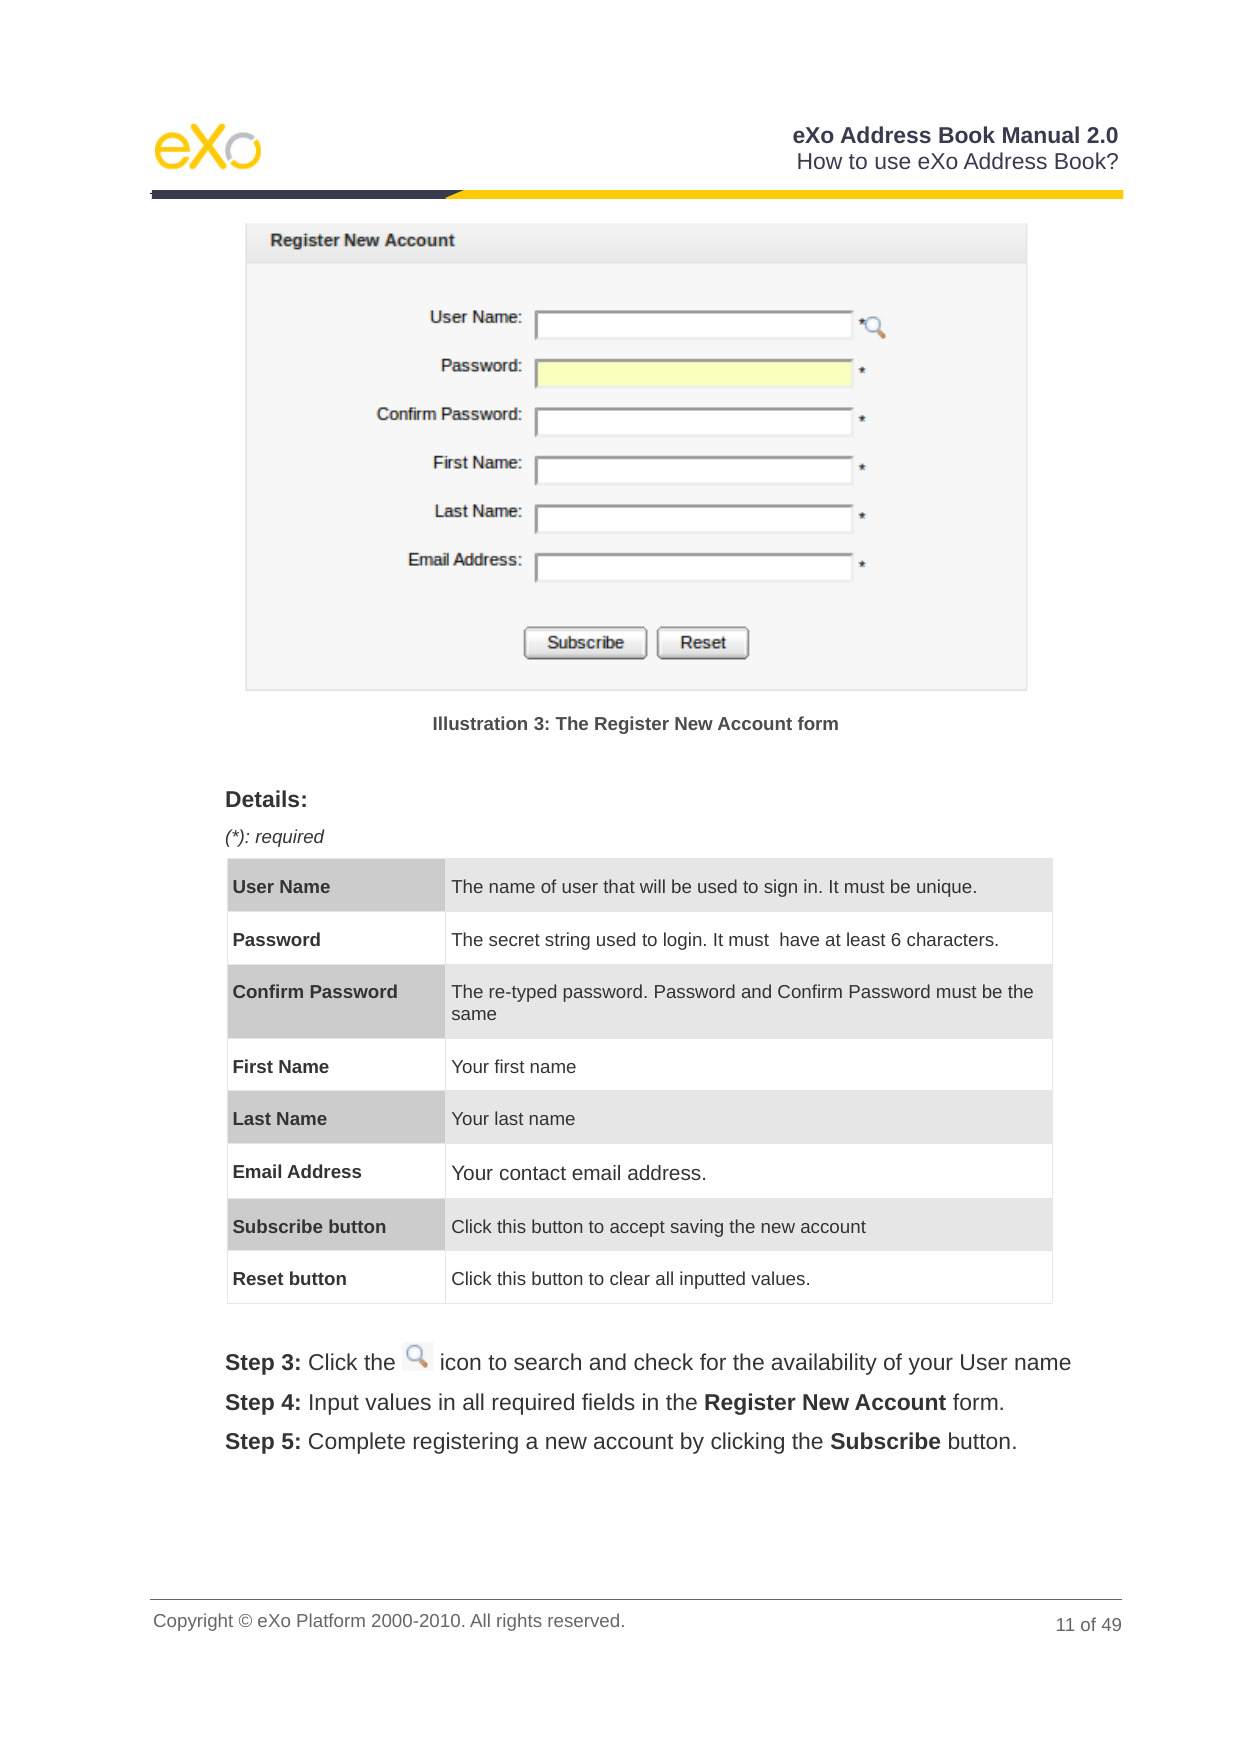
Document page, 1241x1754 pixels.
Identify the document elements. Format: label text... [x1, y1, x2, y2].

list Details: [187, 786, 1122, 813]
table_cell Click this button to clear all inputted values. [446, 1251, 1052, 1303]
table_cell Click this button to accept saving the new account [446, 1199, 1052, 1250]
picture [155, 123, 262, 170]
table_cell The re-typed password. Password and Confirm Password must be the same [446, 965, 1052, 1038]
table_cell First Name [228, 1039, 445, 1090]
text Illustration 3: The Register New Account form [158, 298, 1114, 734]
table_cell Last Name [228, 1091, 445, 1143]
list Step 3: Click the icon to search and check for the availability of your User name [187, 1343, 1122, 1376]
table_header The name of user that will be used to sign in. It must be unique. [446, 859, 1052, 911]
picture [244, 223, 1028, 691]
table_cell Reset button [228, 1251, 445, 1303]
table_header User Name [228, 859, 445, 911]
picture [402, 1342, 434, 1371]
list Step 4: Input values in all required fields in the Register New Account form. [187, 1389, 1122, 1415]
table_cell The secret string used to login. It must have at least 6 characters. [446, 912, 1052, 963]
table_cell Subscribe button [228, 1199, 445, 1250]
table_cell Password [228, 912, 445, 963]
list Step 5: Complete registering a new account by clicking the Subscribe button. [187, 1428, 1122, 1454]
table_cell Email Address [228, 1144, 445, 1198]
table_cell Your last name [446, 1091, 1052, 1143]
picture [151, 190, 1124, 199]
table_cell Your contact email address. [446, 1144, 1052, 1198]
list (*): required [187, 826, 1122, 847]
table_cell Confirm Password [228, 965, 445, 1038]
table_cell Your first name [446, 1039, 1052, 1090]
